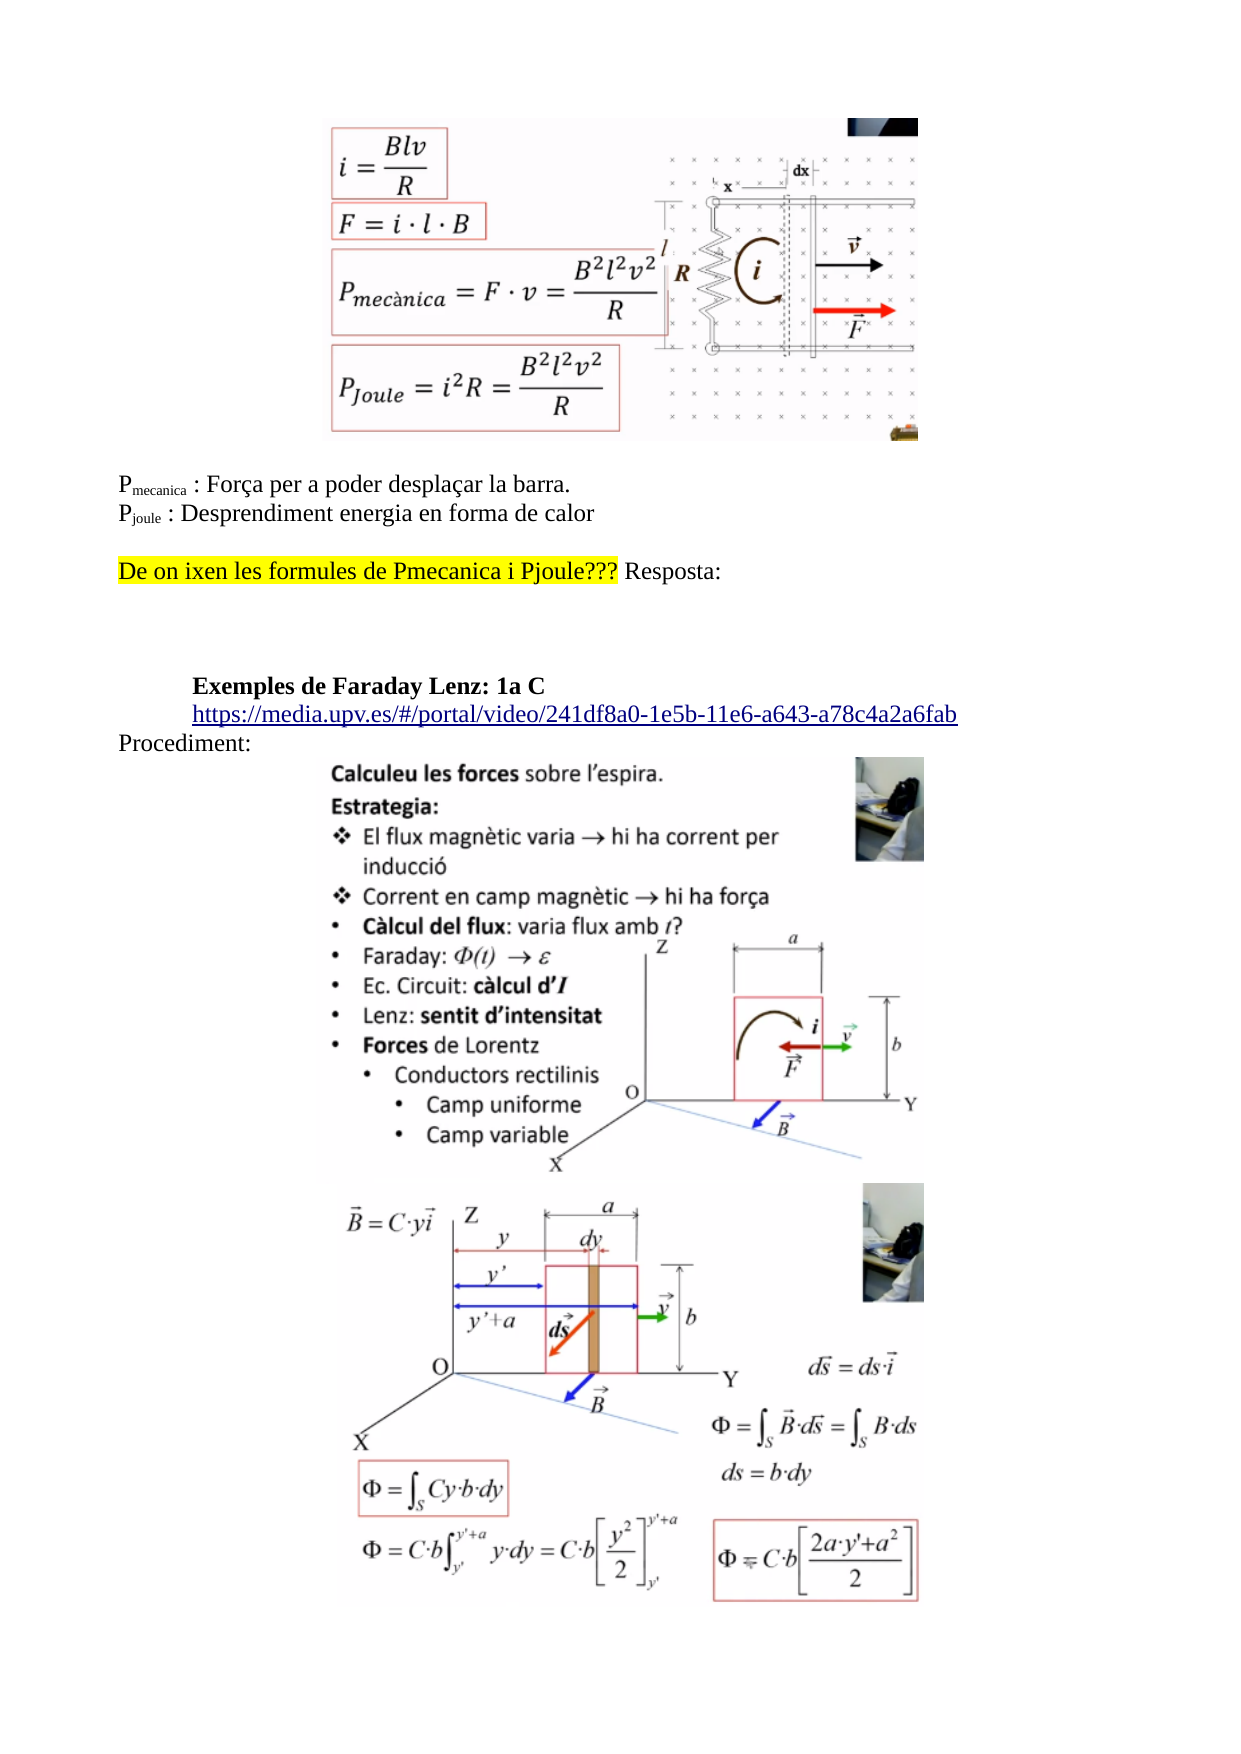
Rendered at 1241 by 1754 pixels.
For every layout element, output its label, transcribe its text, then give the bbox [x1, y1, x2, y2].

text Pmecanica : Força per a poder desplaçar la barra. [118, 469, 1122, 498]
text Exemples de Faraday Lenz: 1a C [118, 671, 1122, 699]
picture [322, 118, 918, 441]
text Procediment: [118, 728, 1122, 757]
text Pjoule : Desprendiment energia en forma de calor [118, 498, 1122, 527]
text De on ixen les formules de Pmecanica i Pjoule??? Resposta: [118, 556, 1122, 584]
text https://media.upv.es/#/portal/video/241df8a0-1e5b-11e6-a643-a78c4a2a6fab [118, 699, 1122, 728]
picture [316, 757, 924, 1607]
